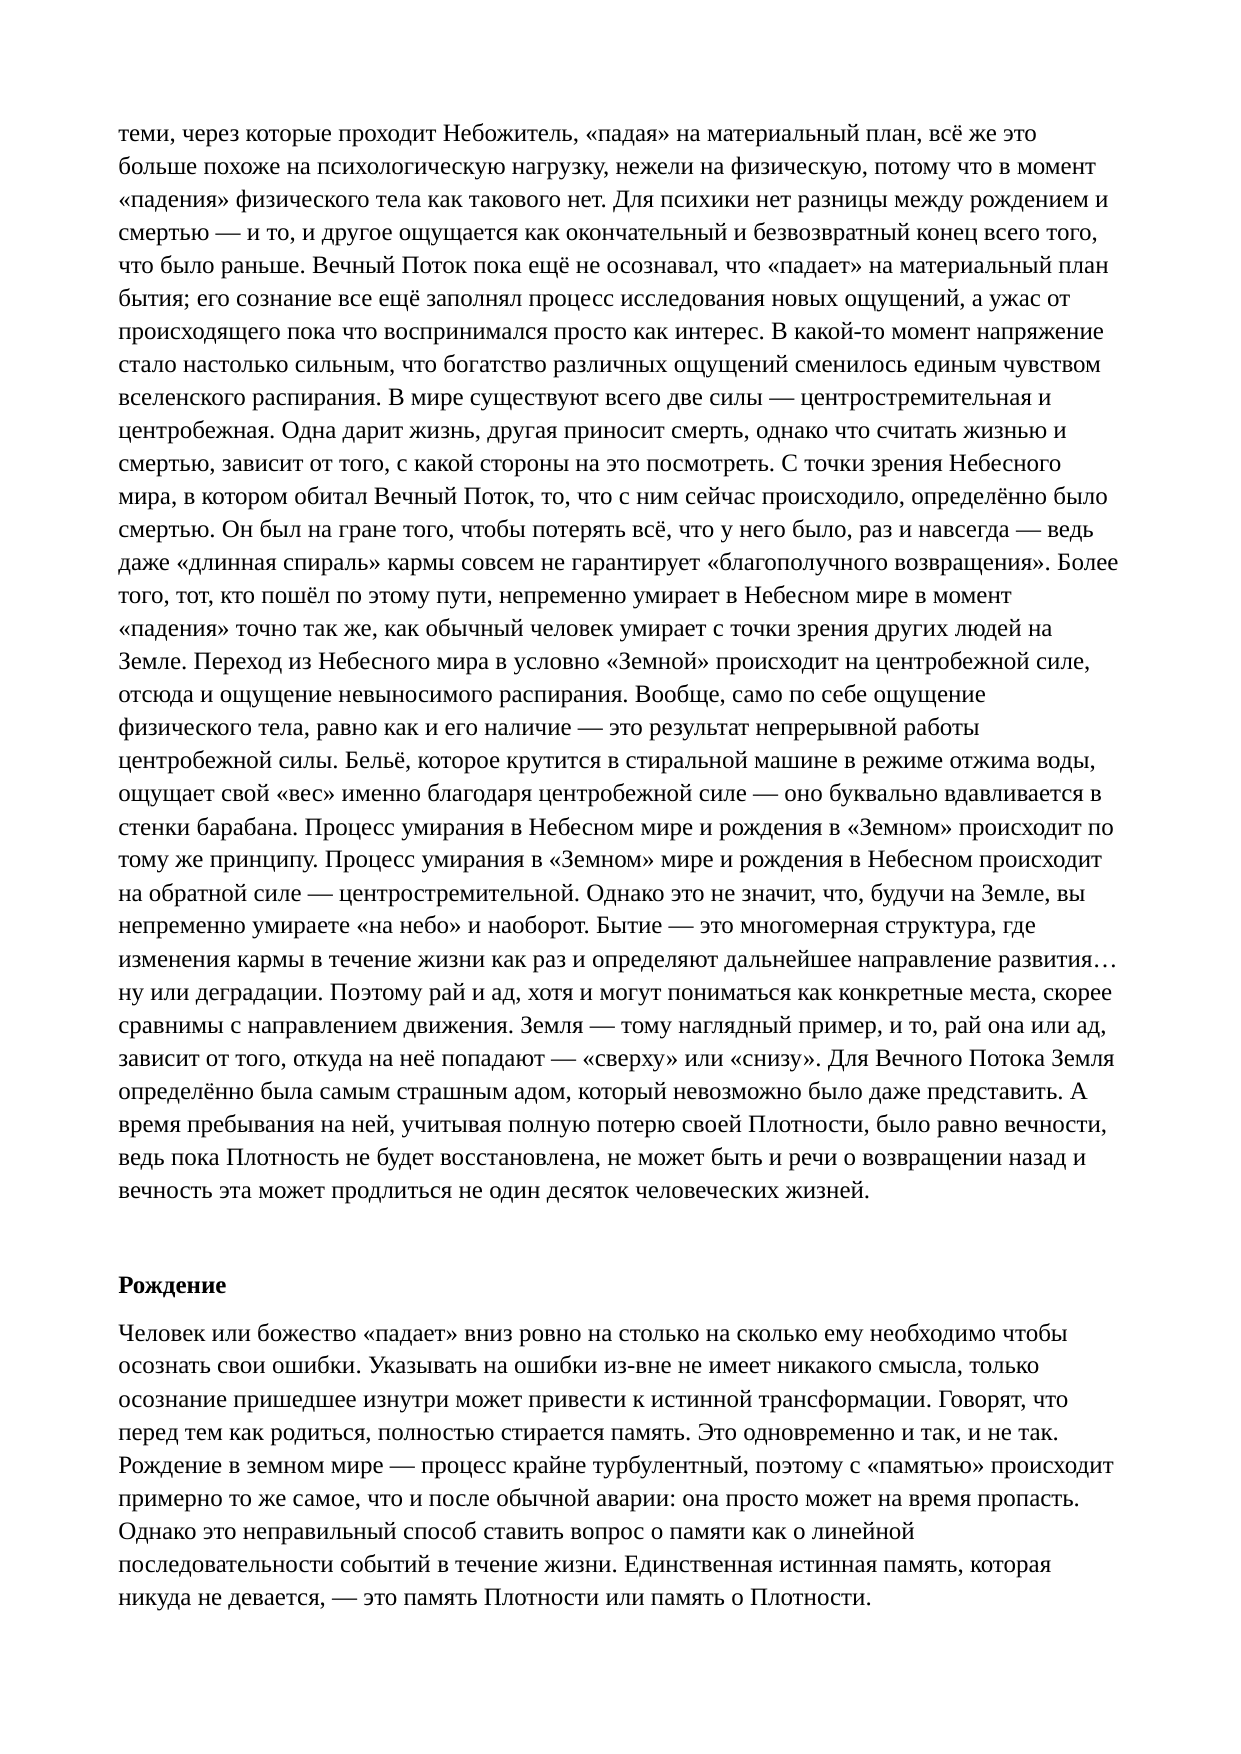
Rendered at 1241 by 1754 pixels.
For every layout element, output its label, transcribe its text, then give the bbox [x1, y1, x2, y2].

text Рождение [118, 1270, 1122, 1299]
text теми, через которые проходит Небожитель, «падая» на материальный план, всё же это больше похоже на психологическую нагрузку, нежели на физическую, потому что в момент «падения» физического тела как такового нет. Для психики нет разницы между рождением и смертью — и то, и другое ощущается как окончательный и безвозвратный конец всего того, что было раньше. Вечный Поток пока ещё не осознавал, что «падает» на материальный план бытия; его сознание все ещё заполнял процесс исследования новых ощущений, а ужас от происходящего пока что воспринимался просто как интерес. В какой-то момент напряжение стало настолько сильным, что богатство различных ощущений сменилось единым чувством вселенского распирания. В мире существуют всего две силы — центростремительная и центробежная. Одна дарит жизнь, другая приносит смерть, однако что считать жизнью и смертью, зависит от того, с какой стороны на это посмотреть. С точки зрения Небесного мира, в котором обитал Вечный Поток, то, что с ним сейчас происходило, определённо было смертью. Он был на гране того, чтобы потерять всё, что у него было, раз и навсегда — ведь даже «длинная спираль» кармы совсем не гарантирует «благополучного возвращения». Более того, тот, кто пошёл по этому пути, непременно умирает в Небесном мире в момент «падения» точно так же, как обычный человек умирает с точки зрения других людей на Земле. Переход из Небесного мира в условно «Земной» происходит на центробежной силе, отсюда и ощущение невыносимого распирания. Вообще, само по себе ощущение физического тела, равно как и его наличие — это результат непрерывной работы центробежной силы. Бельё, которое крутится в стиральной машине в режиме отжима воды, ощущает свой «вес» именно благодаря центробежной силе — оно буквально вдавливается в стенки барабана. Процесс умирания в Небесном мире и рождения в «Земном» происходит по тому же принципу. Процесс умирания в «Земном» мире и рождения в Небесном происходит на обратной силе — центростремительной. Однако это не значит, что, будучи на Земле, вы непременно умираете «на небо» и наоборот. Бытие — это многомерная структура, где изменения кармы в течение жизни как раз и определяют дальнейшее направление развития… ну или деградации. Поэтому рай и ад, хотя и могут пониматься как конкретные места, скорее сравнимы с направлением движения. Земля — тому наглядный пример, и то, рай она или ад, зависит от того, откуда на неё попадают — «сверху» или «снизу». Для Вечного Потока Земля определённо была самым страшным адом, который невозможно было даже представить. А время пребывания на ней, учитывая полную потерю своей Плотности, было равно вечности, ведь пока Плотность не будет восстановлена, не может быть и речи о возвращении назад и вечность эта может продлиться не один десяток человеческих жизней. [118, 118, 1122, 1203]
text Человек или божество «падает» вниз ровно на столько на сколько ему необходимо чтобы осознать свои ошибки. Указывать на ошибки из-вне не имеет никакого смысла, только осознание пришедшее изнутри может привести к истинной трансформации. Говорят, что перед тем как родиться, полностью стирается память. Это одновременно и так, и не так. Рождение в земном мире — процесс крайне турбулентный, поэтому с «памятью» происходит примерно то же самое, что и после обычной аварии: она просто может на время пропасть. Однако это неправильный способ ставить вопрос о памяти как о линейной последовательности событий в течение жизни. Единственная истинная память, которая никуда не девается, — это память Плотности или память о Плотности. [118, 1318, 1122, 1611]
